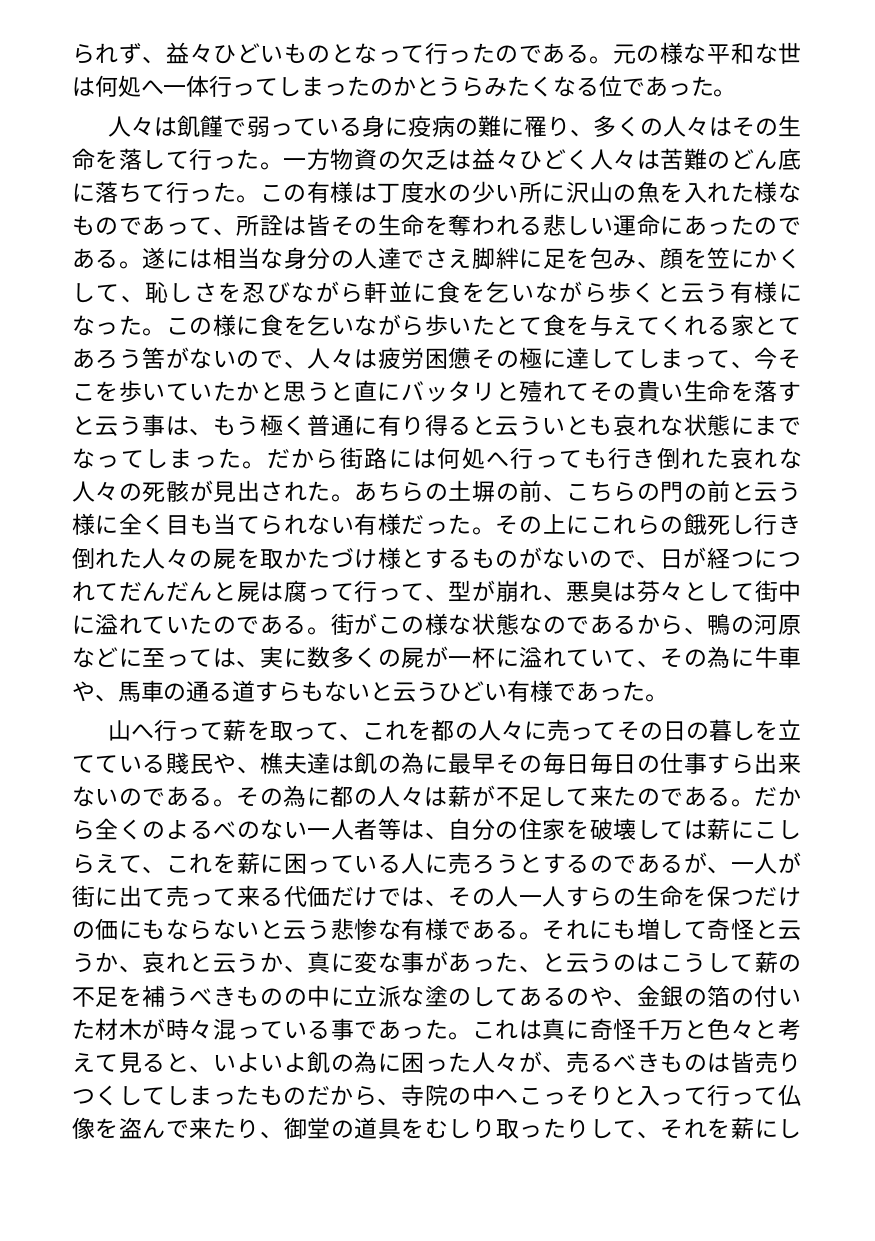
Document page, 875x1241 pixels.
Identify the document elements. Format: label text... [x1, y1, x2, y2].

text 山へ行って薪を取って、これを都の人々に売ってその日の暮しを立てている賤民や、樵夫達は飢の為に最早その毎日毎日の仕事すら出来ないのである。その為に都の人々は薪が不足して来たのである。だから全くのよるべのない一人者等は、自分の住家を破壊しては薪にこしらえて、これを薪に困っている人に売ろうとするのであるが、一人が街に出て売って来る代価だけでは、その人一人すらの生命を保つだけの価にもならないと云う悲惨な有様である。それにも増して奇怪と云うか、哀れと云うか、真に変な事があった、と云うのはこうして薪の不足を補うべきものの中に立派な塗のしてあるのや、金銀の箔の付いた材木が時々混っている事であった。これは真に奇怪千万と色々と考えて見ると、いよいよ飢の為に困った人々が、売るべきものは皆売りつくしてしまったものだから、寺院の中へこっそりと入って行って仏像を盗んで来たり、御堂の道具をむしり取ったりして、それを薪にし [72, 712, 802, 1144]
text られず、益々ひどいものとなって行ったのである。元の様な平和な世は何処へ一体行ってしまったのかとうらみたくなる位であった。 [72, 36, 802, 102]
text 人々は飢饉で弱っている身に疫病の難に罹り、多くの人々はその生命を落して行った。一方物資の欠乏は益々ひどく人々は苦難のどん底に落ちて行った。この有様は丁度水の少い所に沢山の魚を入れた様なものであって、所詮は皆その生命を奪われる悲しい運命にあったのである。遂には相当な身分の人達でさえ脚絆に足を包み、顔を笠にかくして、恥しさを忍びながら軒並に食を乞いながら歩くと云う有様になった。この様に食を乞いながら歩いたとて食を与えてくれる家とてあろう筈がないので、人々は疲労困憊その極に達してしまって、今そこを歩いていたかと思うと直にバッタリと殪れてその貴い生命を落すと云う事は、もう極く普通に有り得ると云ういとも哀れな状態にまでなってしまった。だから街路には何処へ行っても行き倒れた哀れな人々の死骸が見出された。あちらの土塀の前、こちらの門の前と云う様に全く目も当てられない有様だった。その上にこれらの餓死し行き倒れた人々の屍を取かたづけ様とするものがないので、日が経つにつれてだんだんと屍は腐って行って、型が崩れ、悪臭は芬々として街中に溢れていたのである。街がこの様な状態なのであるから、鴨の河原などに至っては、実に数多くの屍が一杯に溢れていて、その為に牛車や、馬車の通る道すらもないと云うひどい有様であった。 [72, 108, 802, 707]
